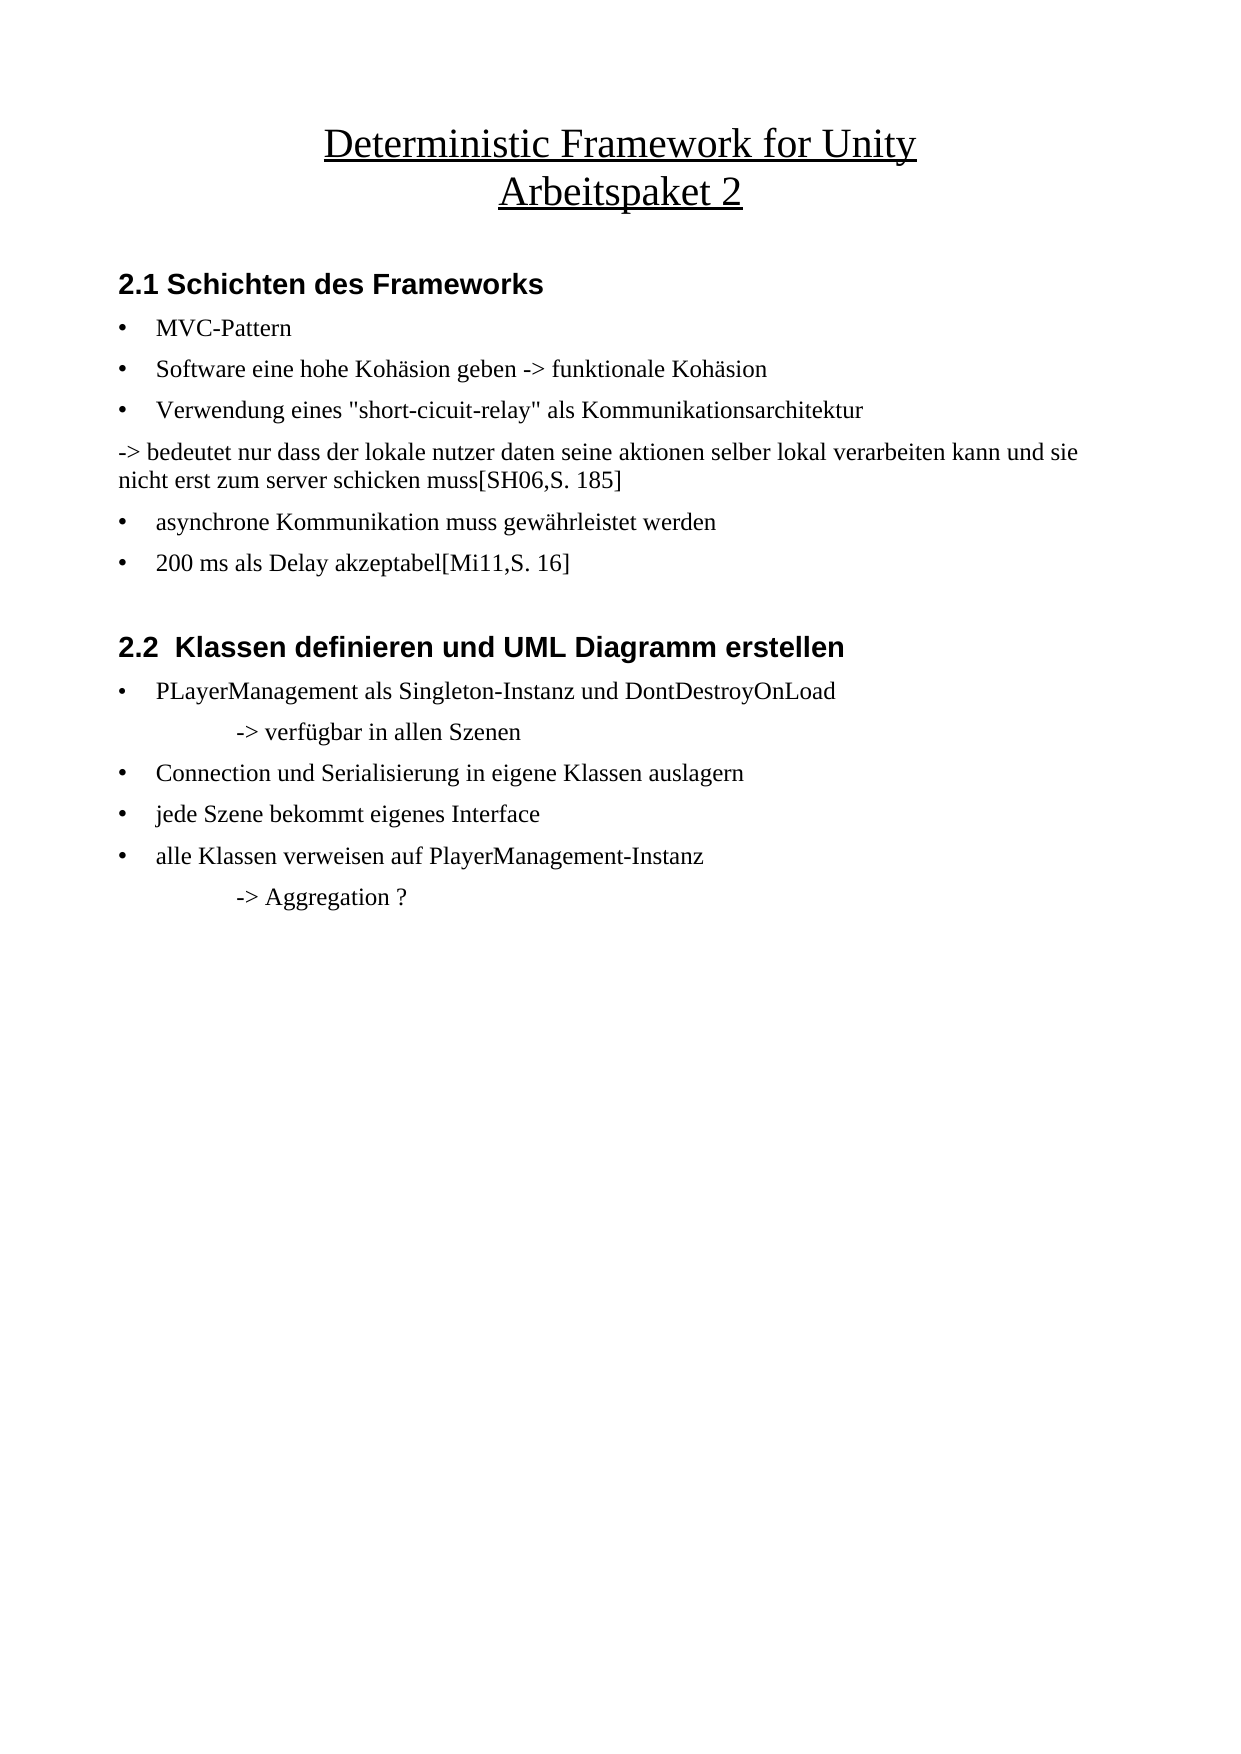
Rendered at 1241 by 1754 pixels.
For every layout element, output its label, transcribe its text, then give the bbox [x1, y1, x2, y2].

list MVC-Pattern [81, 313, 1122, 342]
text 2.1 Schichten des Frameworks [118, 267, 1122, 301]
text Arbeitspaket 2 [118, 166, 1122, 214]
list 200 ms als Delay akzeptabel[Mi11,S. 16] [81, 548, 1122, 577]
list Verwendung eines "short-cicuit-relay" als Kommunikationsarchitektur [81, 396, 1122, 424]
list Software eine hohe Kohäsion geben -> funktionale Kohäsion [81, 354, 1122, 383]
list jede Szene bekommt eigenes Interface [118, 799, 1122, 828]
text -> verfügbar in allen Szenen [118, 717, 1122, 746]
list alle Klassen verweisen auf PlayerManagement-Instanz [118, 841, 1122, 869]
text -> bedeutet nur dass der lokale nutzer daten seine aktionen selber lokal verarbeiten kann und sie nicht erst zum server schicken muss[SH06,S. 185] [118, 437, 1122, 494]
text 2.2 Klassen definieren und UML Diagramm erstellen [118, 630, 1122, 663]
list PLayerManagement als Singleton-Instanz und DontDestroyOnLoad [118, 676, 1122, 704]
list asynchrone Kommunikation muss gewährleistet werden [81, 507, 1122, 536]
list Connection und Serialisierung in eigene Klassen auslagern [118, 758, 1122, 787]
text -> Aggregation ? [118, 882, 1122, 911]
text Deterministic Framework for Unity [118, 118, 1122, 166]
